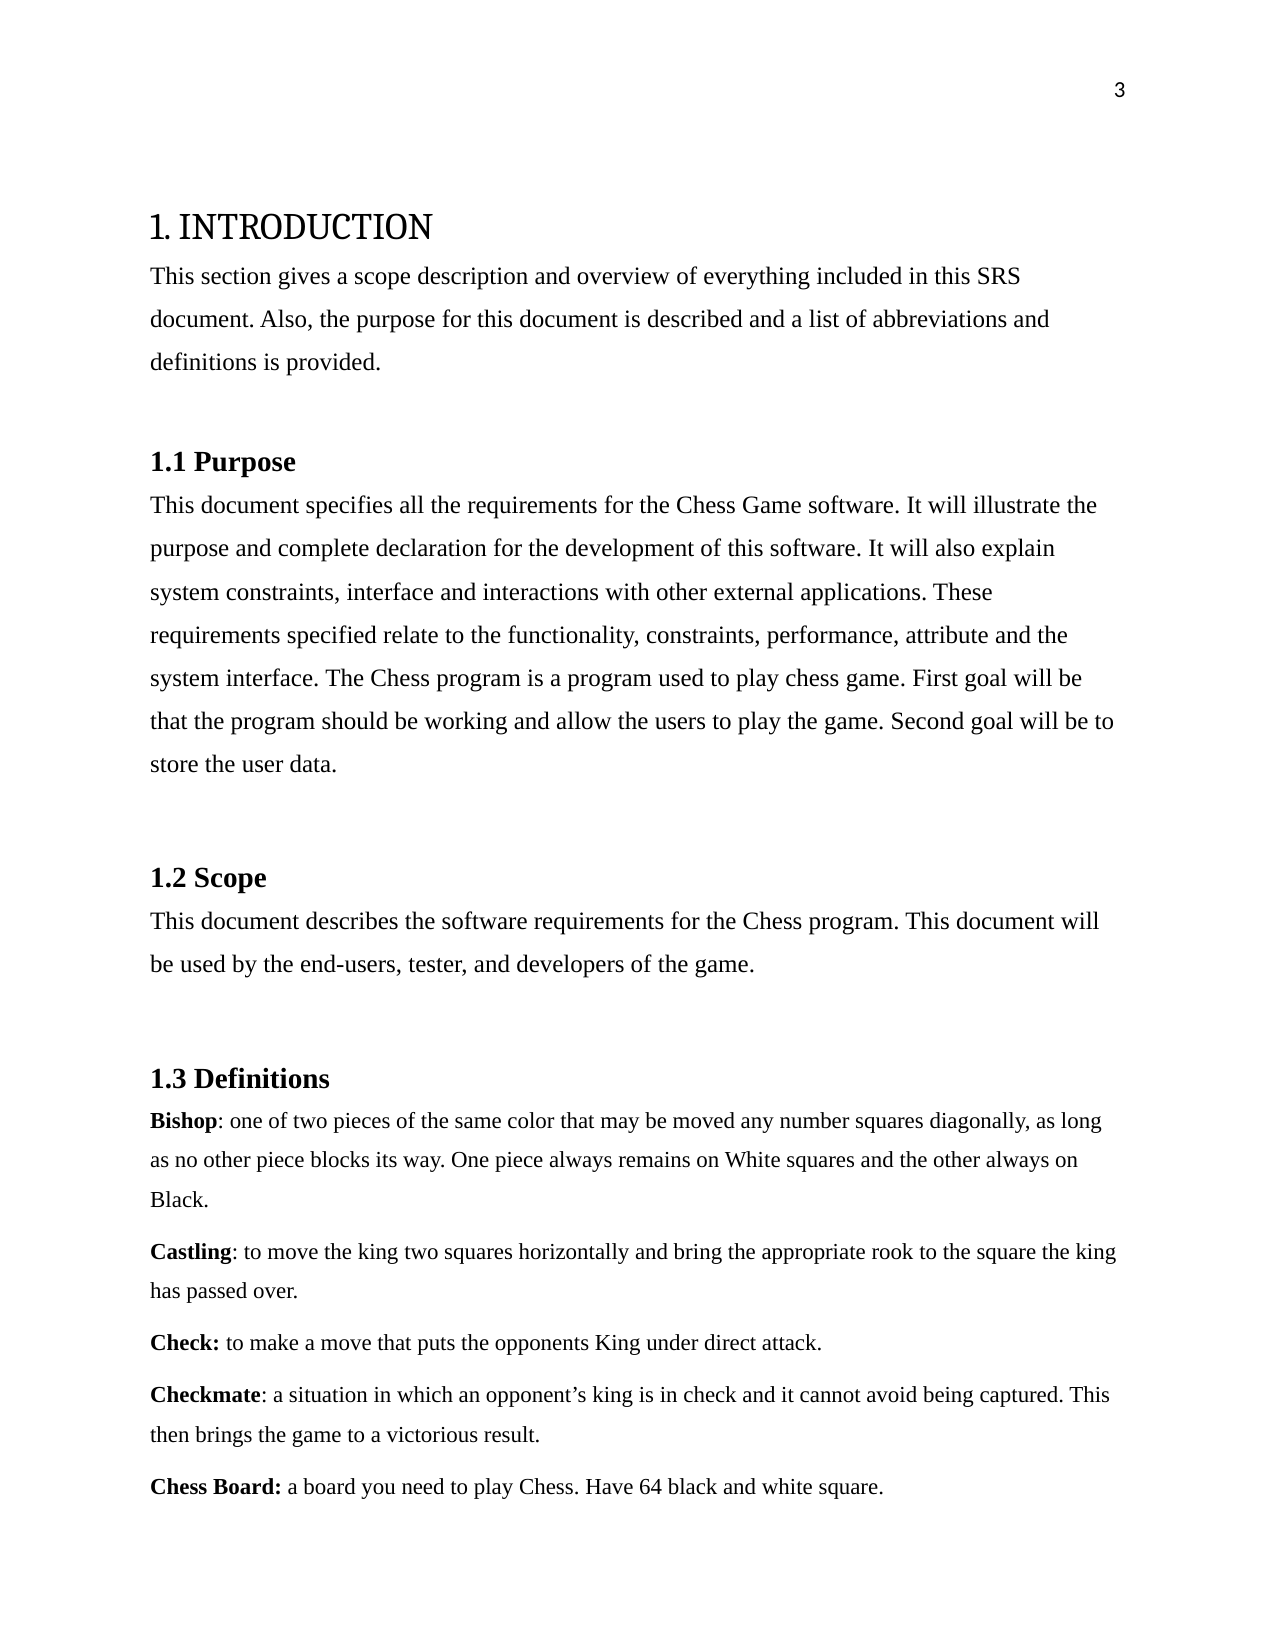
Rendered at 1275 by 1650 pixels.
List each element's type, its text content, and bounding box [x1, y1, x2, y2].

text This document specifies all the requirements for the Chess Game software. It will illustrate the purpose and complete declaration for the development of this software. It will also explain system constraints, interface and interactions with other external applications. These requirements specified relate to the functionality, constraints, performance, attribute and the system interface. The Chess program is a program used to play chess game. First goal will be that the program should be working and allow the users to play the game. Second goal will be to store the user data. [150, 490, 1125, 778]
text This document describes the software requirements for the Chess program. This document will be used by the end-users, tester, and developers of the game. [150, 906, 1125, 978]
text 1.2 Scope [150, 860, 1125, 894]
text 1.1 Purpose [150, 444, 1125, 478]
text 1. INTRODUCTION [150, 206, 1125, 249]
text Check: to make a move that puts the opponents King under direct attack. [150, 1329, 1125, 1356]
text 1.3 Definitions [150, 1061, 1125, 1094]
text Chess Board: a board you need to play Chess. Have 64 black and white square. [150, 1473, 1125, 1499]
text Castling: to move the king two squares horizontally and bring the appropriate rook to the square the king has passed over. [150, 1238, 1125, 1304]
text This section gives a scope description and overview of everything included in this SRS document. Also, the purpose for this document is described and a list of abbreviations and definitions is provided. [150, 261, 1125, 376]
text Checkmate: a situation in which an opponent’s king is in check and it cannot avoid being captured. This then brings the game to a victorious result. [150, 1381, 1125, 1447]
text Bishop: one of two pieces of the same color that may be moved any number squares diagonally, as long as no other piece blocks its way. One piece always remains on White squares and the other always on Black. [150, 1107, 1125, 1212]
